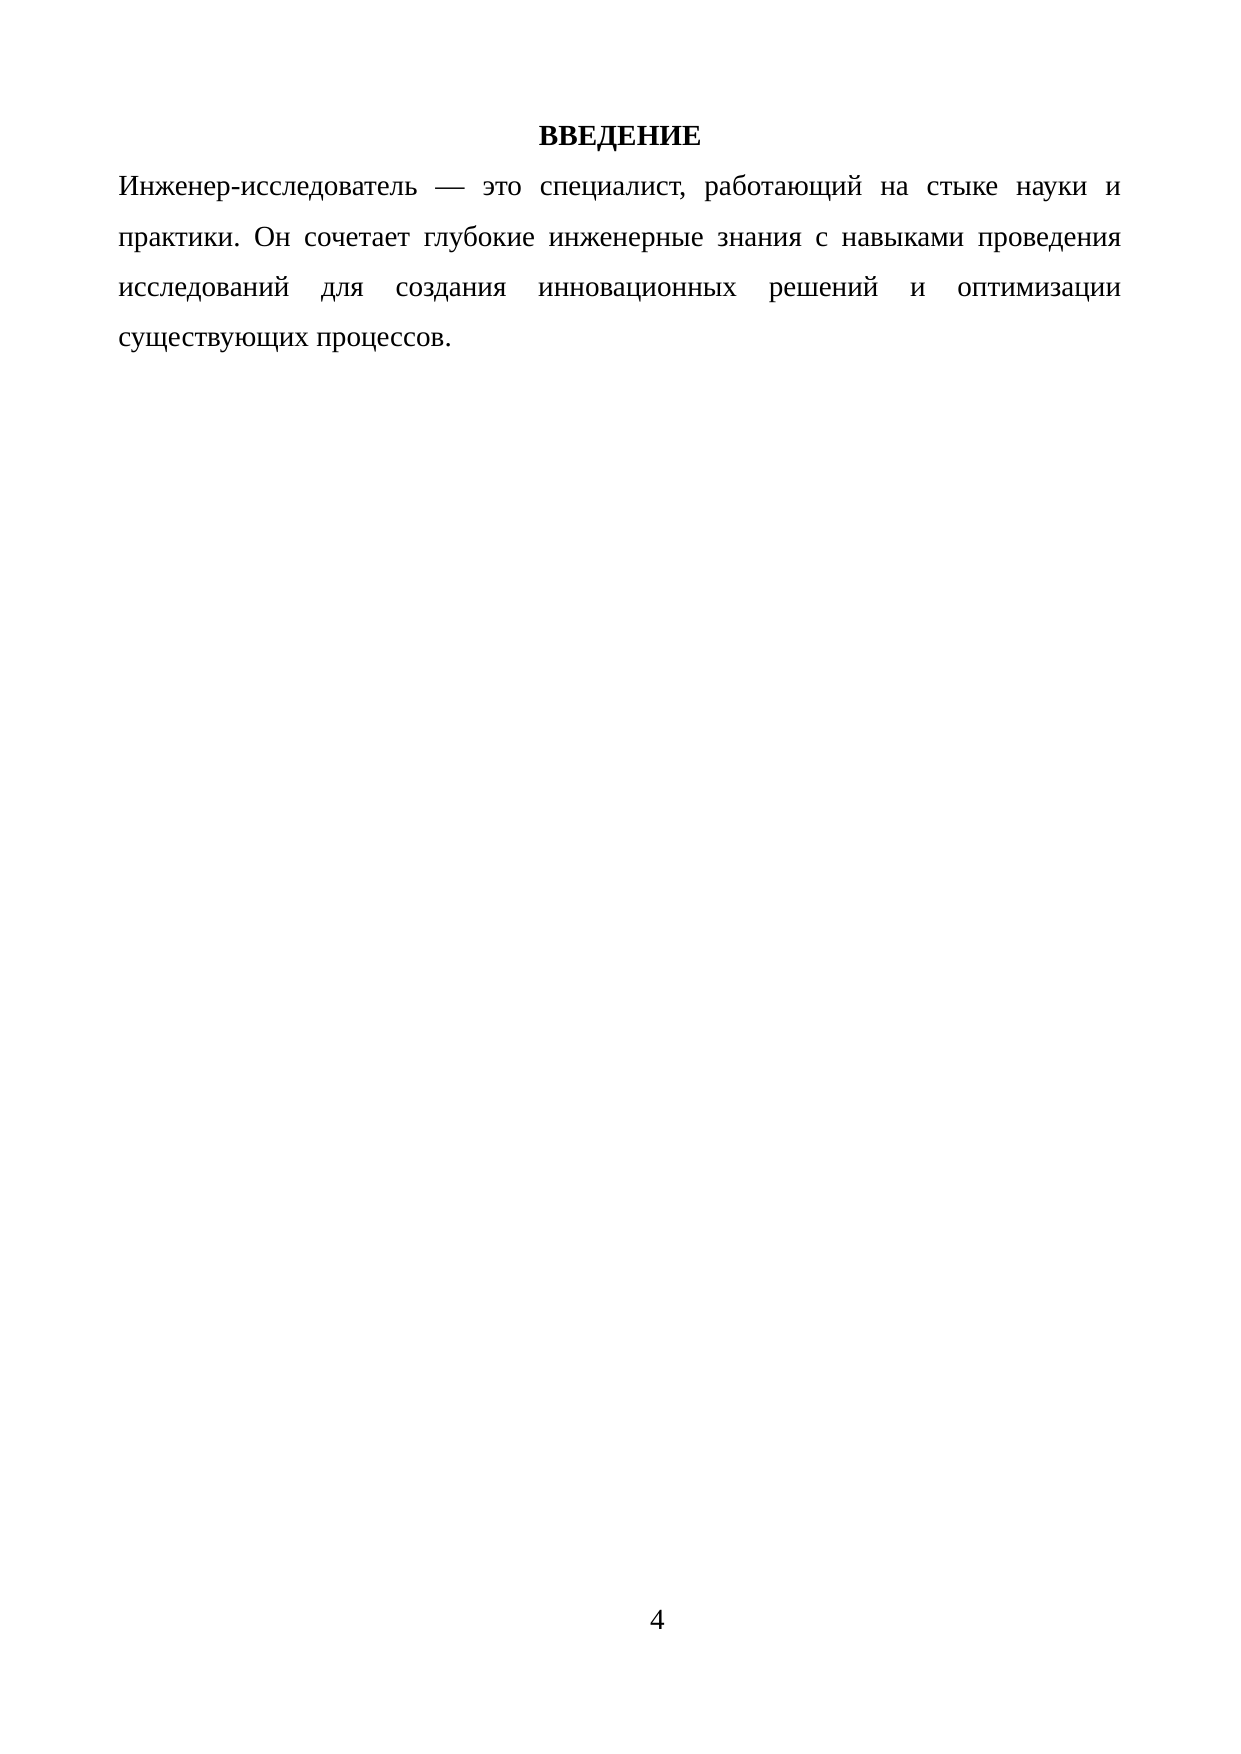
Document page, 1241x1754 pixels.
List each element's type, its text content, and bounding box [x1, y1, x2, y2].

subtitle ВВЕДЕНИЕ [118, 118, 1122, 152]
text Инженер-исследователь — это специалист, работающий на стыке науки и практики. Он сочетает глубокие инженерные знания с навыками проведения исследований для создания инновационных решений и оптимизации существующих процессов. [118, 168, 1122, 353]
